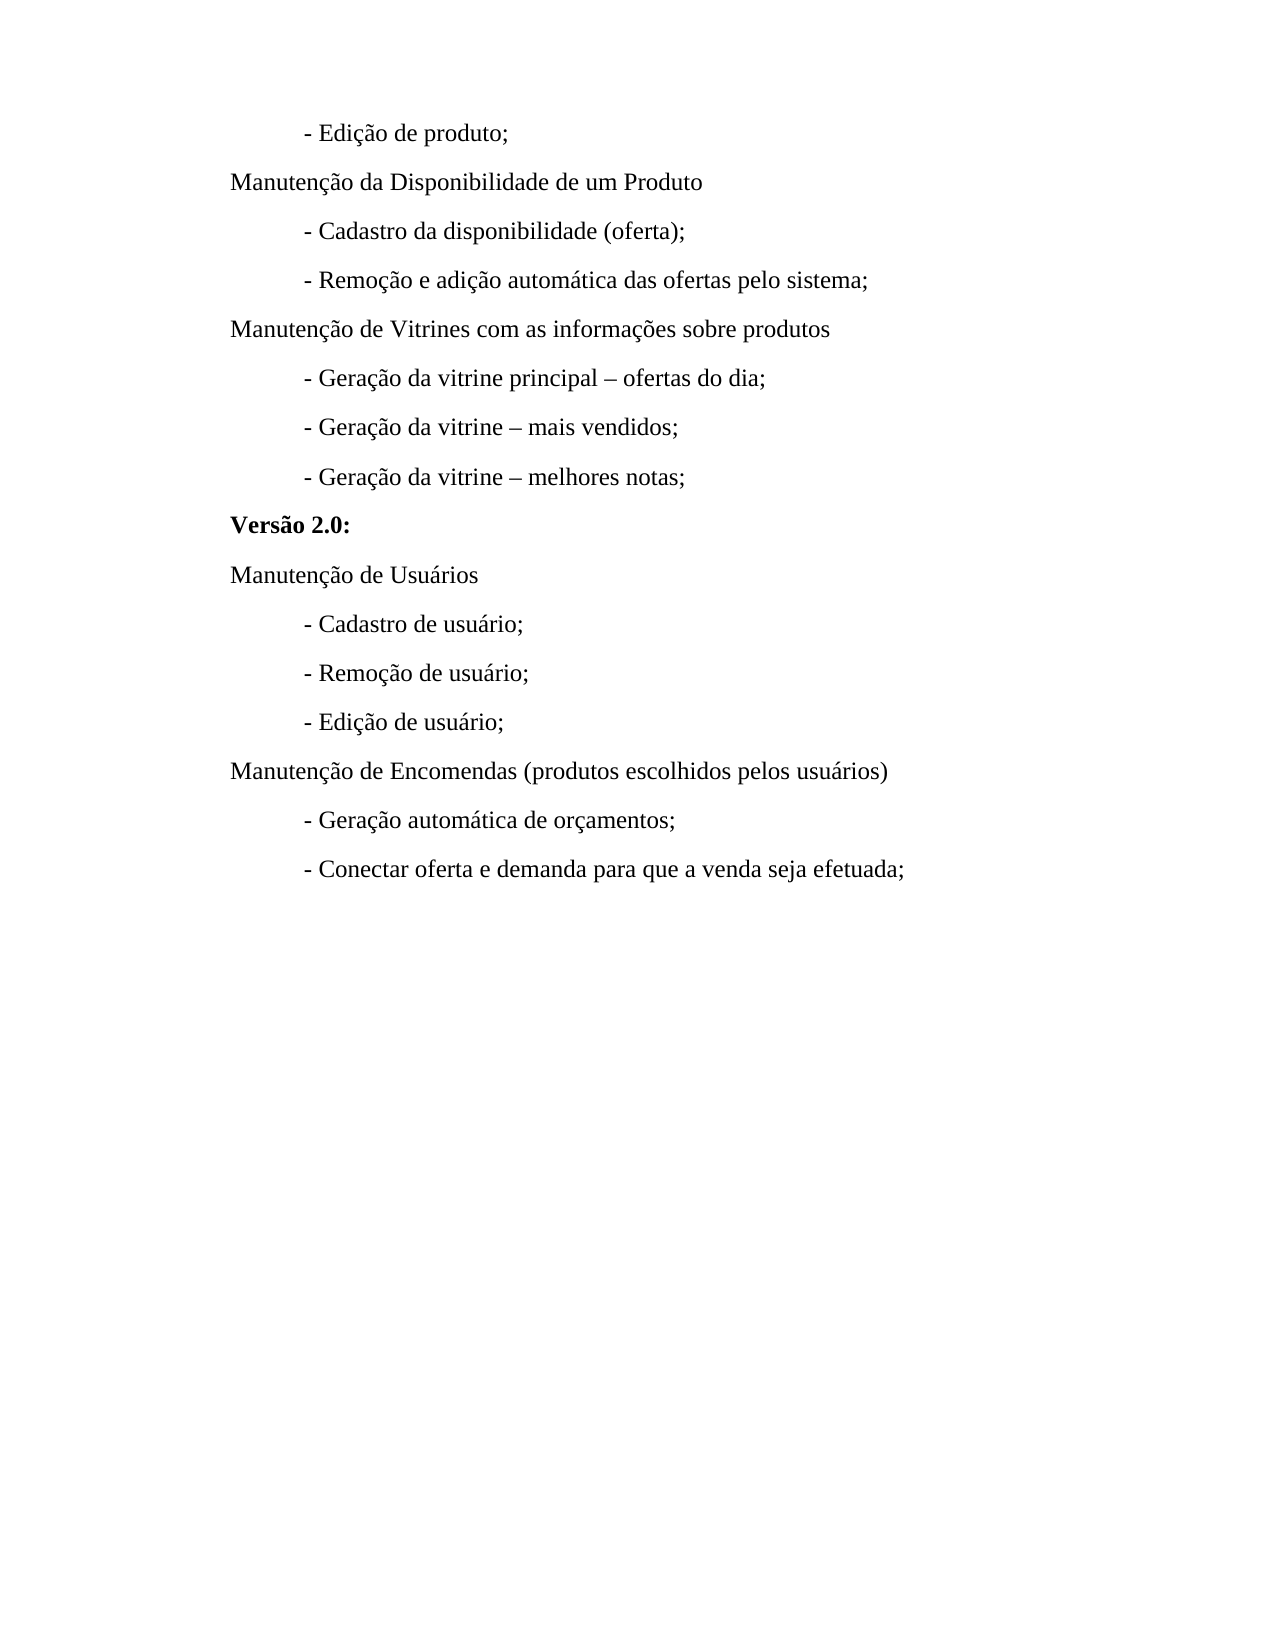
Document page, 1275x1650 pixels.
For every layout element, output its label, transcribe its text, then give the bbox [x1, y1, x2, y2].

text - Cadastro da disponibilidade (oferta); [156, 216, 1158, 245]
text Manutenção da Disponibilidade de um Produto [156, 167, 1158, 196]
text - Geração da vitrine – melhores notas; [156, 462, 1158, 490]
text - Edição de produto; [156, 118, 1158, 147]
text - Remoção de usuário; [156, 658, 1158, 687]
text - Edição de usuário; [156, 707, 1158, 736]
text Manutenção de Encomendas (produtos escolhidos pelos usuários) [156, 756, 1158, 785]
text - Geração da vitrine – mais vendidos; [156, 412, 1158, 441]
text - Conectar oferta e demanda para que a venda seja efetuada; [156, 854, 1158, 883]
text Manutenção de Vitrines com as informações sobre produtos [156, 314, 1158, 343]
text Versão 2.0: [156, 511, 1158, 539]
text - Cadastro de usuário; [156, 609, 1158, 637]
text - Geração automática de orçamentos; [156, 805, 1158, 834]
text - Remoção e adição automática das ofertas pelo sistema; [156, 265, 1158, 294]
text - Geração da vitrine principal – ofertas do dia; [156, 363, 1158, 392]
text Manutenção de Usuários [156, 560, 1158, 588]
